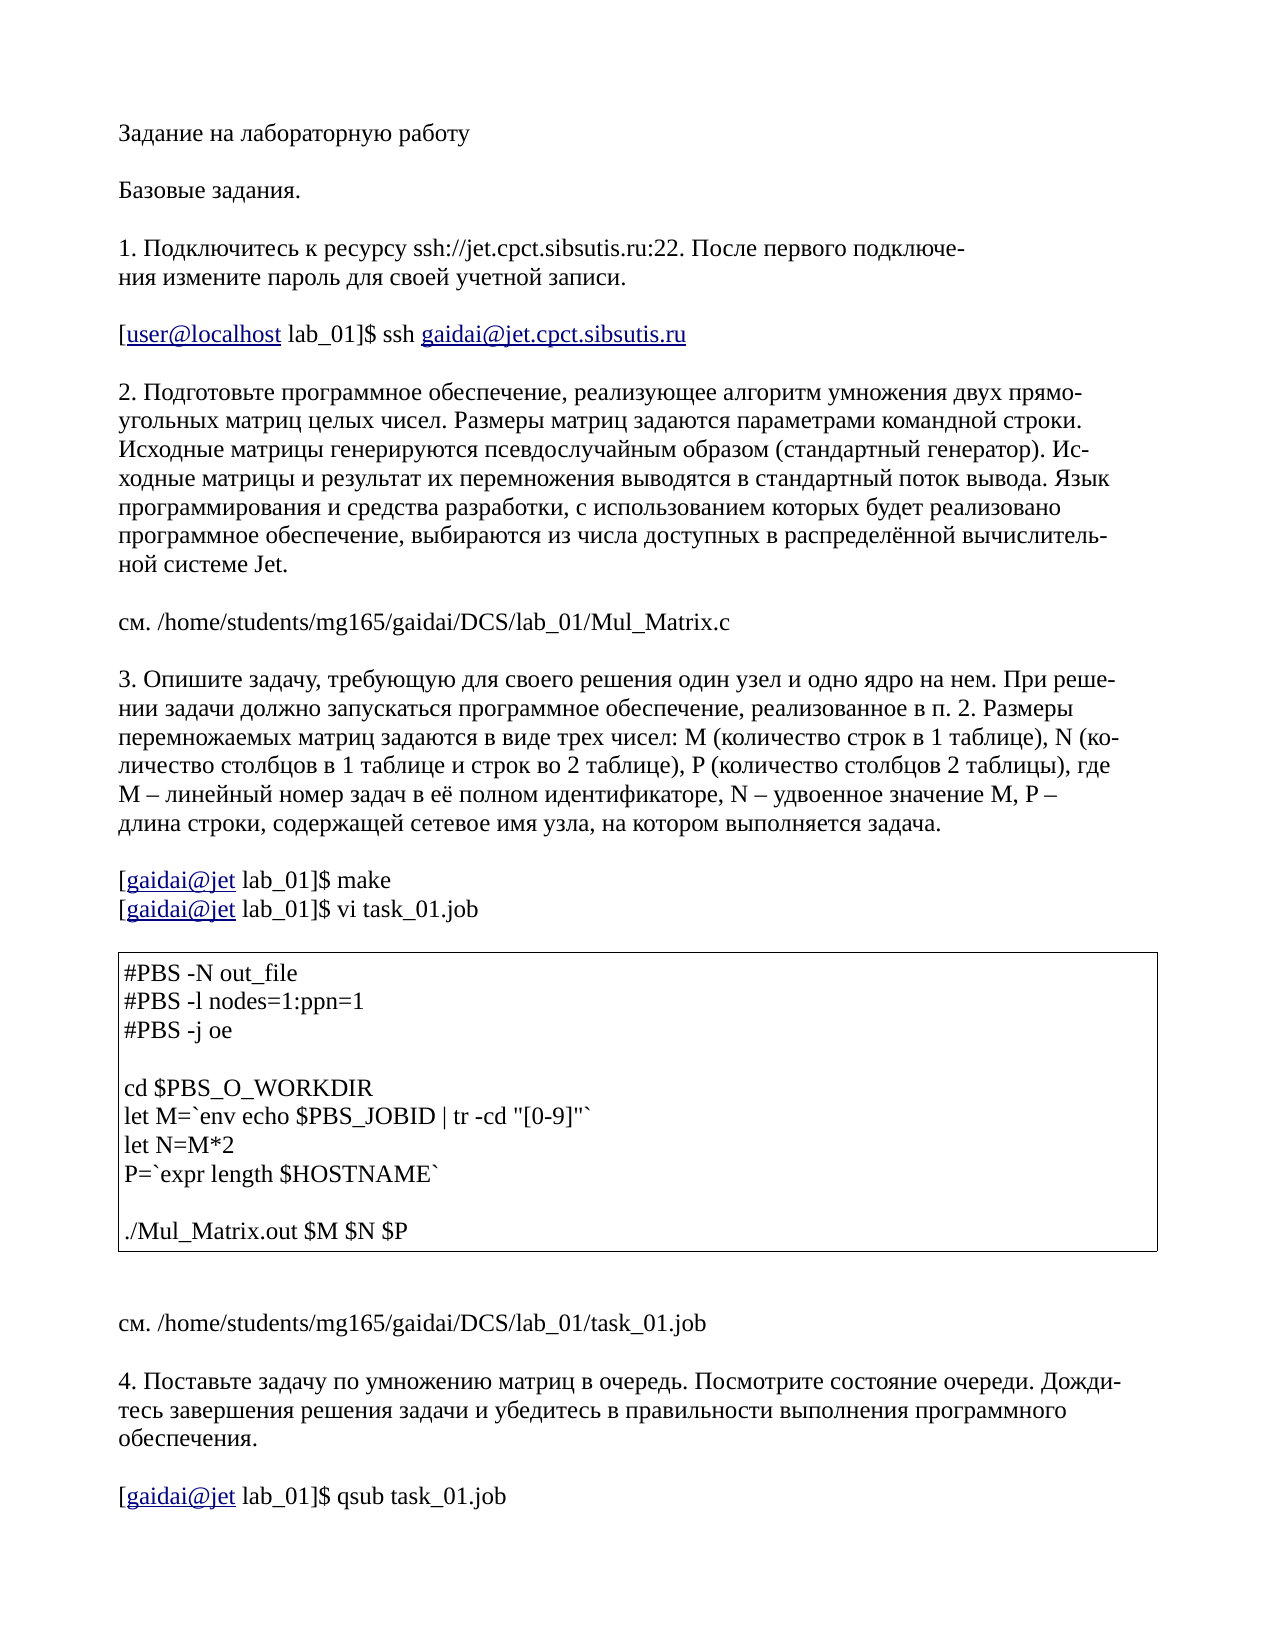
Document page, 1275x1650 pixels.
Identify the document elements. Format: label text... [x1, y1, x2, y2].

text длина строки, содержащей сетевое имя узла, на котором выполняется задача. [118, 808, 1157, 837]
text Задание на лабораторную работу [118, 118, 1157, 147]
text программирования и средства разработки, с использованием которых будет реализовано [118, 492, 1157, 521]
text [gaidai@jet lab_01]$ qsub task_01.job [118, 1481, 1157, 1510]
text угольных матриц целых чисел. Размеры матриц задаются параметрами командной строки. [118, 406, 1157, 434]
text см. /home/students/mg165/gaidai/DCS/lab_01/Mul_Matrix.c [118, 607, 1157, 636]
text ходные матрицы и результат их перемножения выводятся в стандартный поток вывода. Язык [118, 463, 1157, 492]
text Исходные матрицы генерируются псевдослучайным образом (стандартный генератор). Ис- [118, 434, 1157, 463]
text перемножаемых матриц задаются в виде трех чисел: M (количество строк в 1 таблице), N (ко- [118, 722, 1157, 751]
text программное обеспечение, выбираются из числа доступных в распределённой вычислитель- [118, 521, 1157, 549]
text ния измените пароль для своей учетной записи. [118, 262, 1157, 291]
text ной системе Jet. [118, 549, 1157, 578]
text [gaidai@jet lab_01]$ vi task_01.job [118, 894, 1157, 923]
text Базовые задания. [118, 176, 1157, 204]
text 3. Опишите задачу, требующую для своего решения один узел и одно ядро на нем. При реше- [118, 664, 1157, 693]
text тесь завершения решения задачи и убедитесь в правильности выполнения программного [118, 1395, 1157, 1423]
text см. /home/students/mg165/gaidai/DCS/lab_01/task_01.job [118, 1308, 1157, 1337]
text [gaidai@jet lab_01]$ make [118, 866, 1157, 894]
text 2. Подготовьте программное обеспечение, реализующее алгоритм умножения двух прямо- [118, 377, 1157, 406]
text 4. Поставьте задачу по умножению матриц в очередь. Посмотрите состояние очереди. Дожди- [118, 1366, 1157, 1395]
text M – линейный номер задач в её полном идентификаторе, N – удвоенное значение M, P – [118, 779, 1157, 808]
text обеспечения. [118, 1423, 1157, 1452]
text личество столбцов в 1 таблице и строк во 2 таблице), P (количество столбцов 2 таблицы), где [118, 751, 1157, 779]
table_header #PBS -N out_file #PBS -l nodes=1:ppn=1 #PBS -j oe cd $PBS_O_WORKDIR let M=`env echo $PBS_JOBID | tr -cd "[0-9]"` let N=M*2 P=`expr length $HOSTNAME` ./Mul_Matrix.out $M $N $P [119, 953, 1157, 1251]
text 1. Подключитесь к ресурсу ssh://jet.cpct.sibsutis.ru:22. После первого подключе- [118, 233, 1157, 262]
text нии задачи должно запускаться программное обеспечение, реализованное в п. 2. Размеры [118, 693, 1157, 722]
text [user@localhost lab_01]$ ssh gaidai@jet.cpct.sibsutis.ru [118, 319, 1157, 348]
